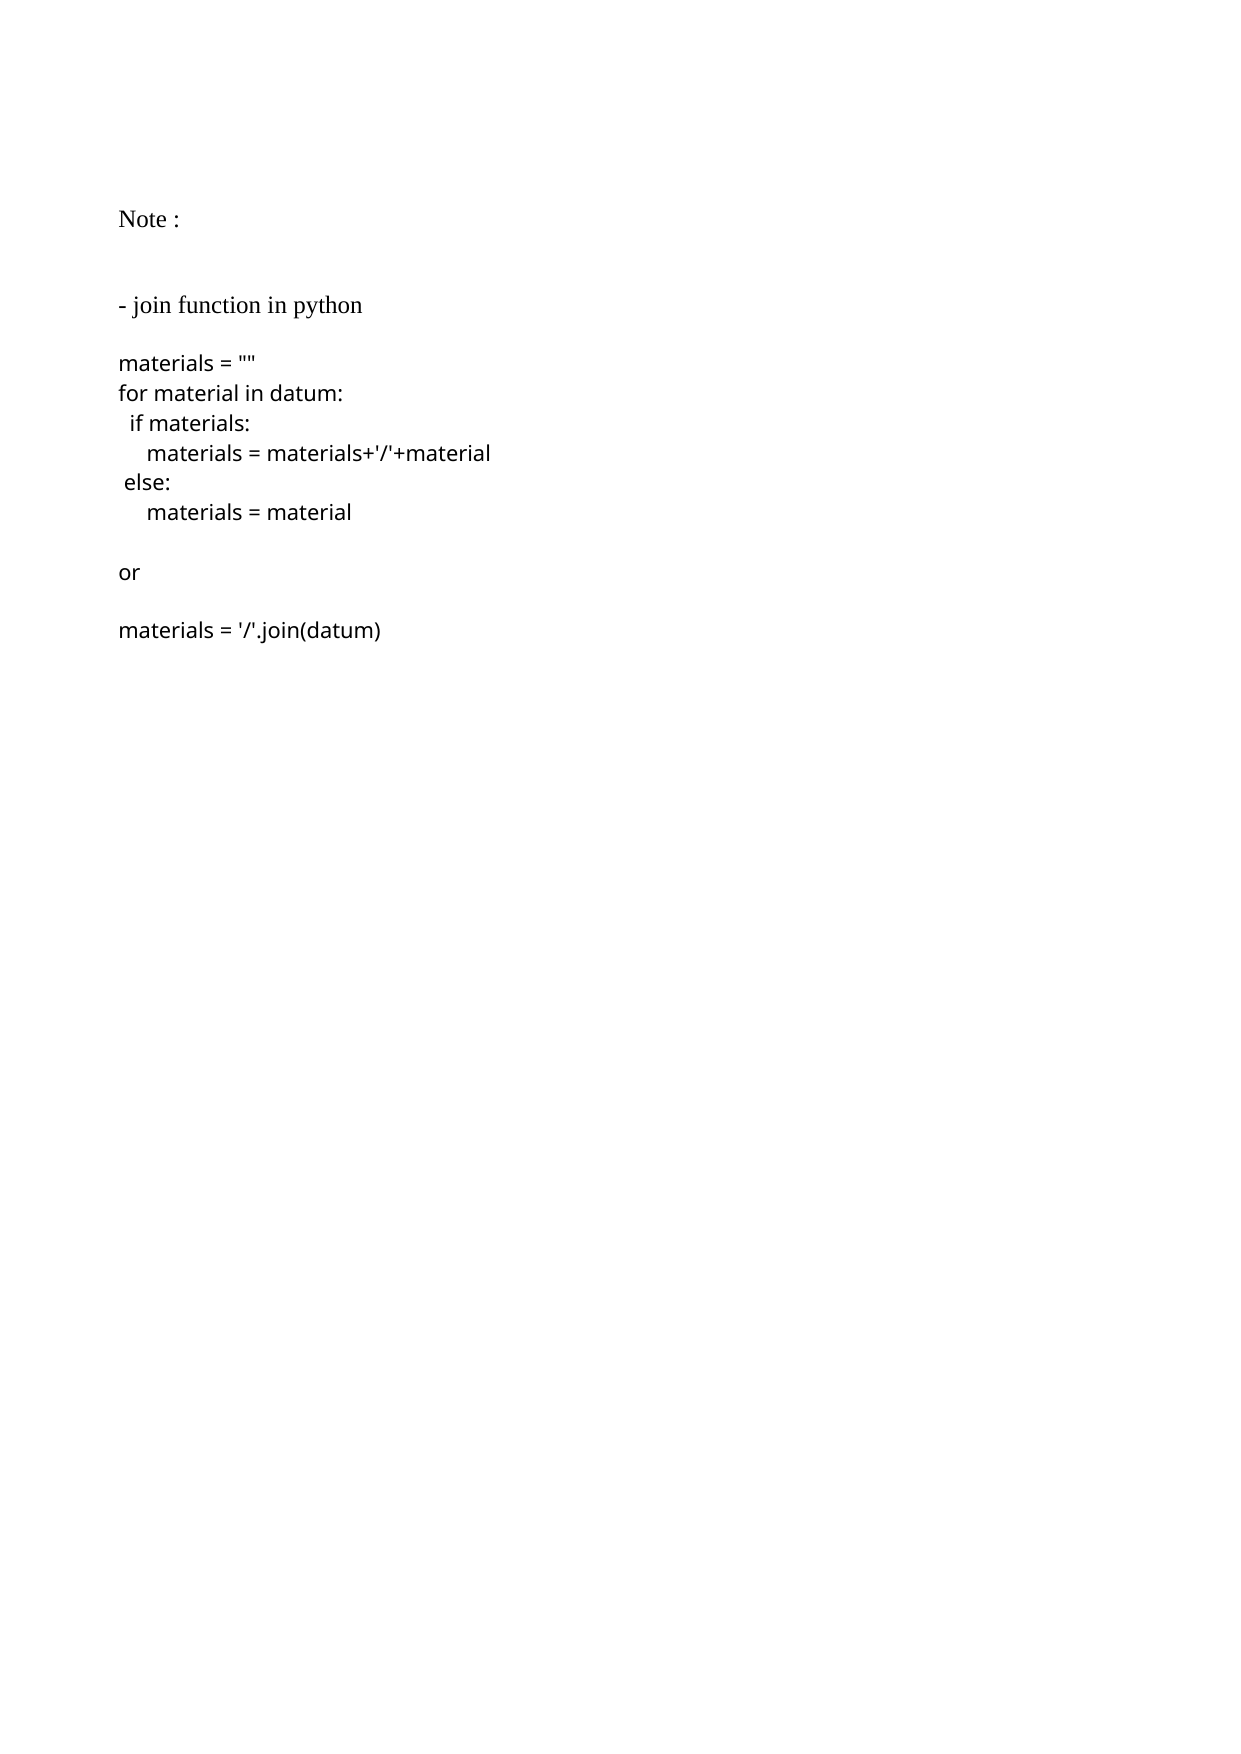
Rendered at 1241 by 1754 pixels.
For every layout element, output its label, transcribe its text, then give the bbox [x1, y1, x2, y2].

text Note : [118, 204, 1122, 233]
text materials = material [118, 497, 1122, 527]
text materials = '/'.join(datum) [118, 615, 1122, 645]
text for material in datum: [118, 378, 1122, 408]
text if materials: [118, 408, 1122, 437]
text materials = "" [118, 348, 1122, 378]
text else: [118, 467, 1122, 497]
text - join function in python [118, 291, 1122, 319]
text materials = materials+'/'+material [118, 437, 1122, 467]
text or [118, 557, 1122, 586]
